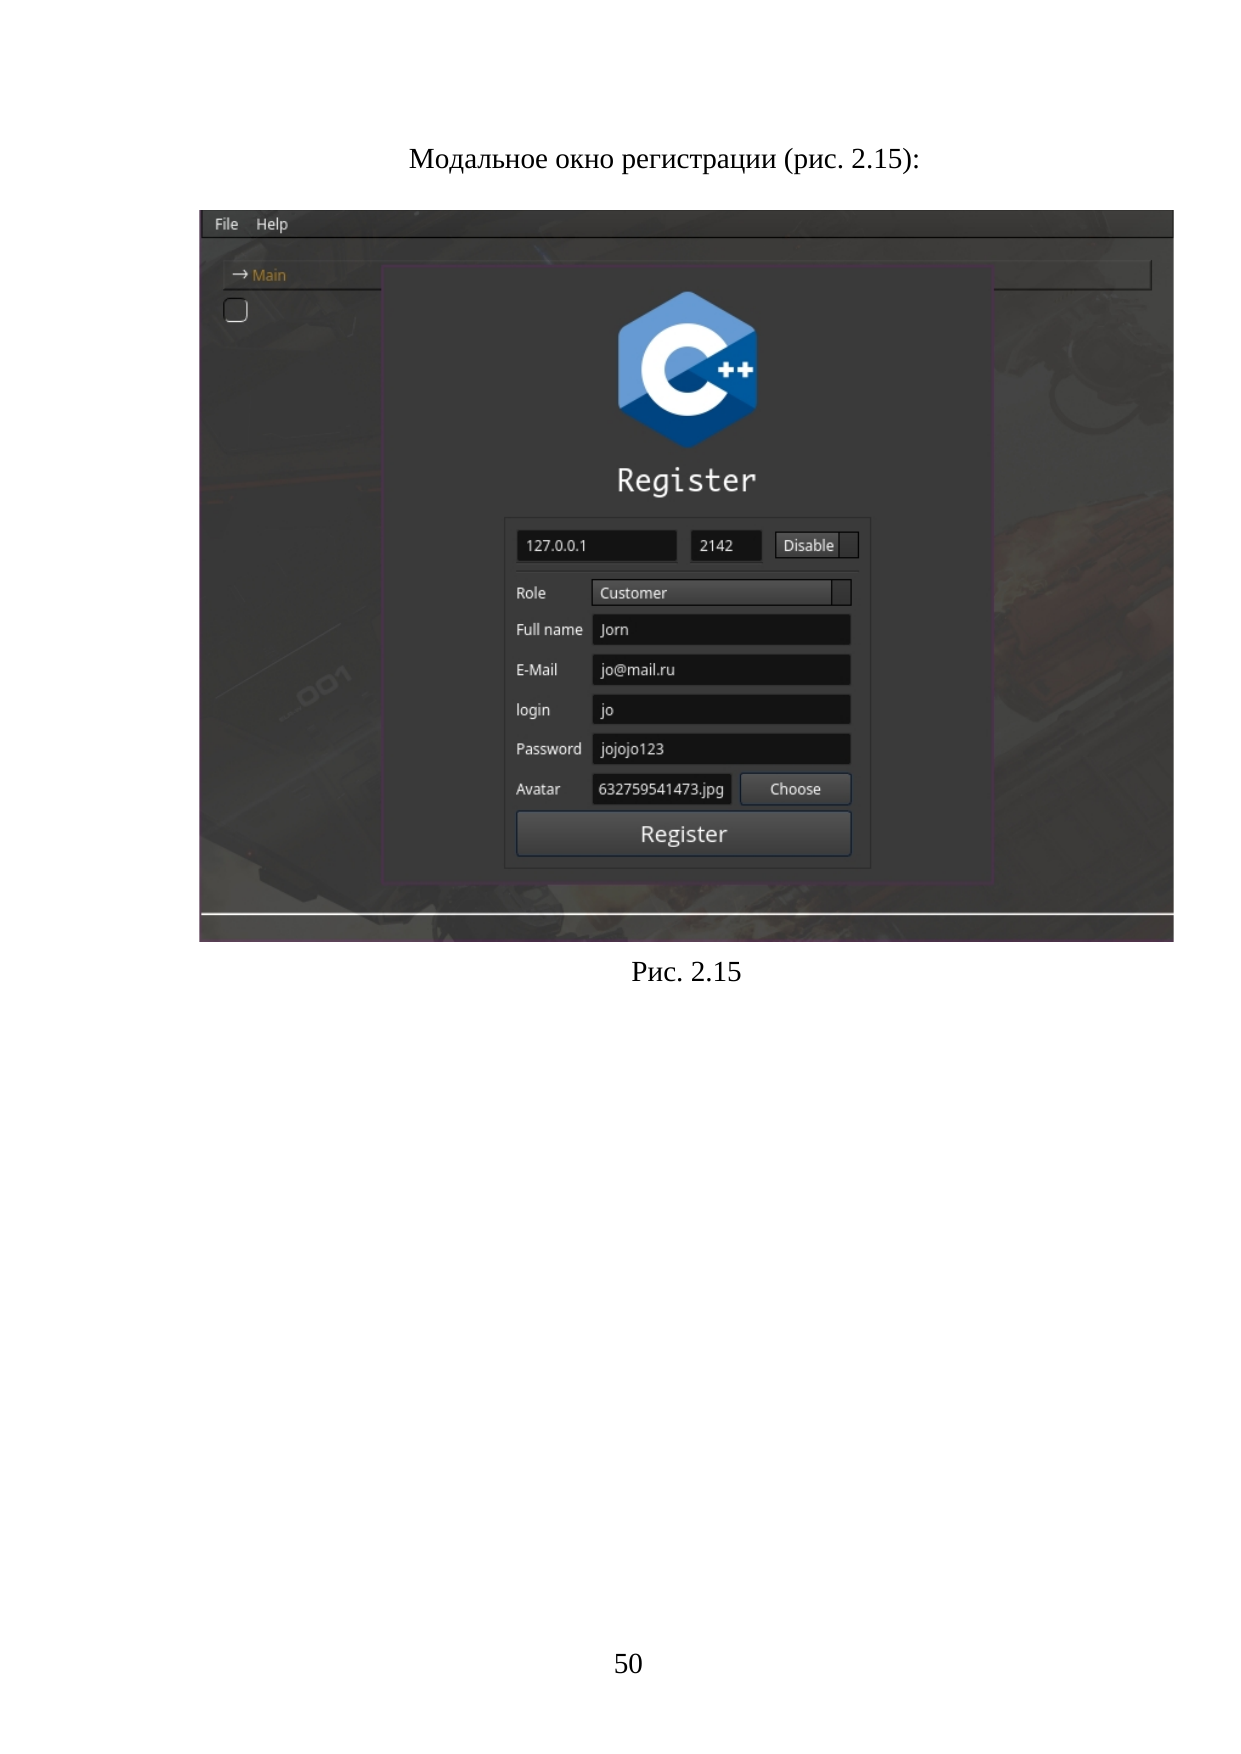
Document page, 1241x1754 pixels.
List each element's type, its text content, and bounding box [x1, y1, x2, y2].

text Рис. 2.15 [199, 942, 1174, 987]
text Модальное окно регистрации (рис. 2.15): [177, 141, 1152, 174]
text [199, 197, 1174, 210]
picture [199, 210, 1174, 942]
